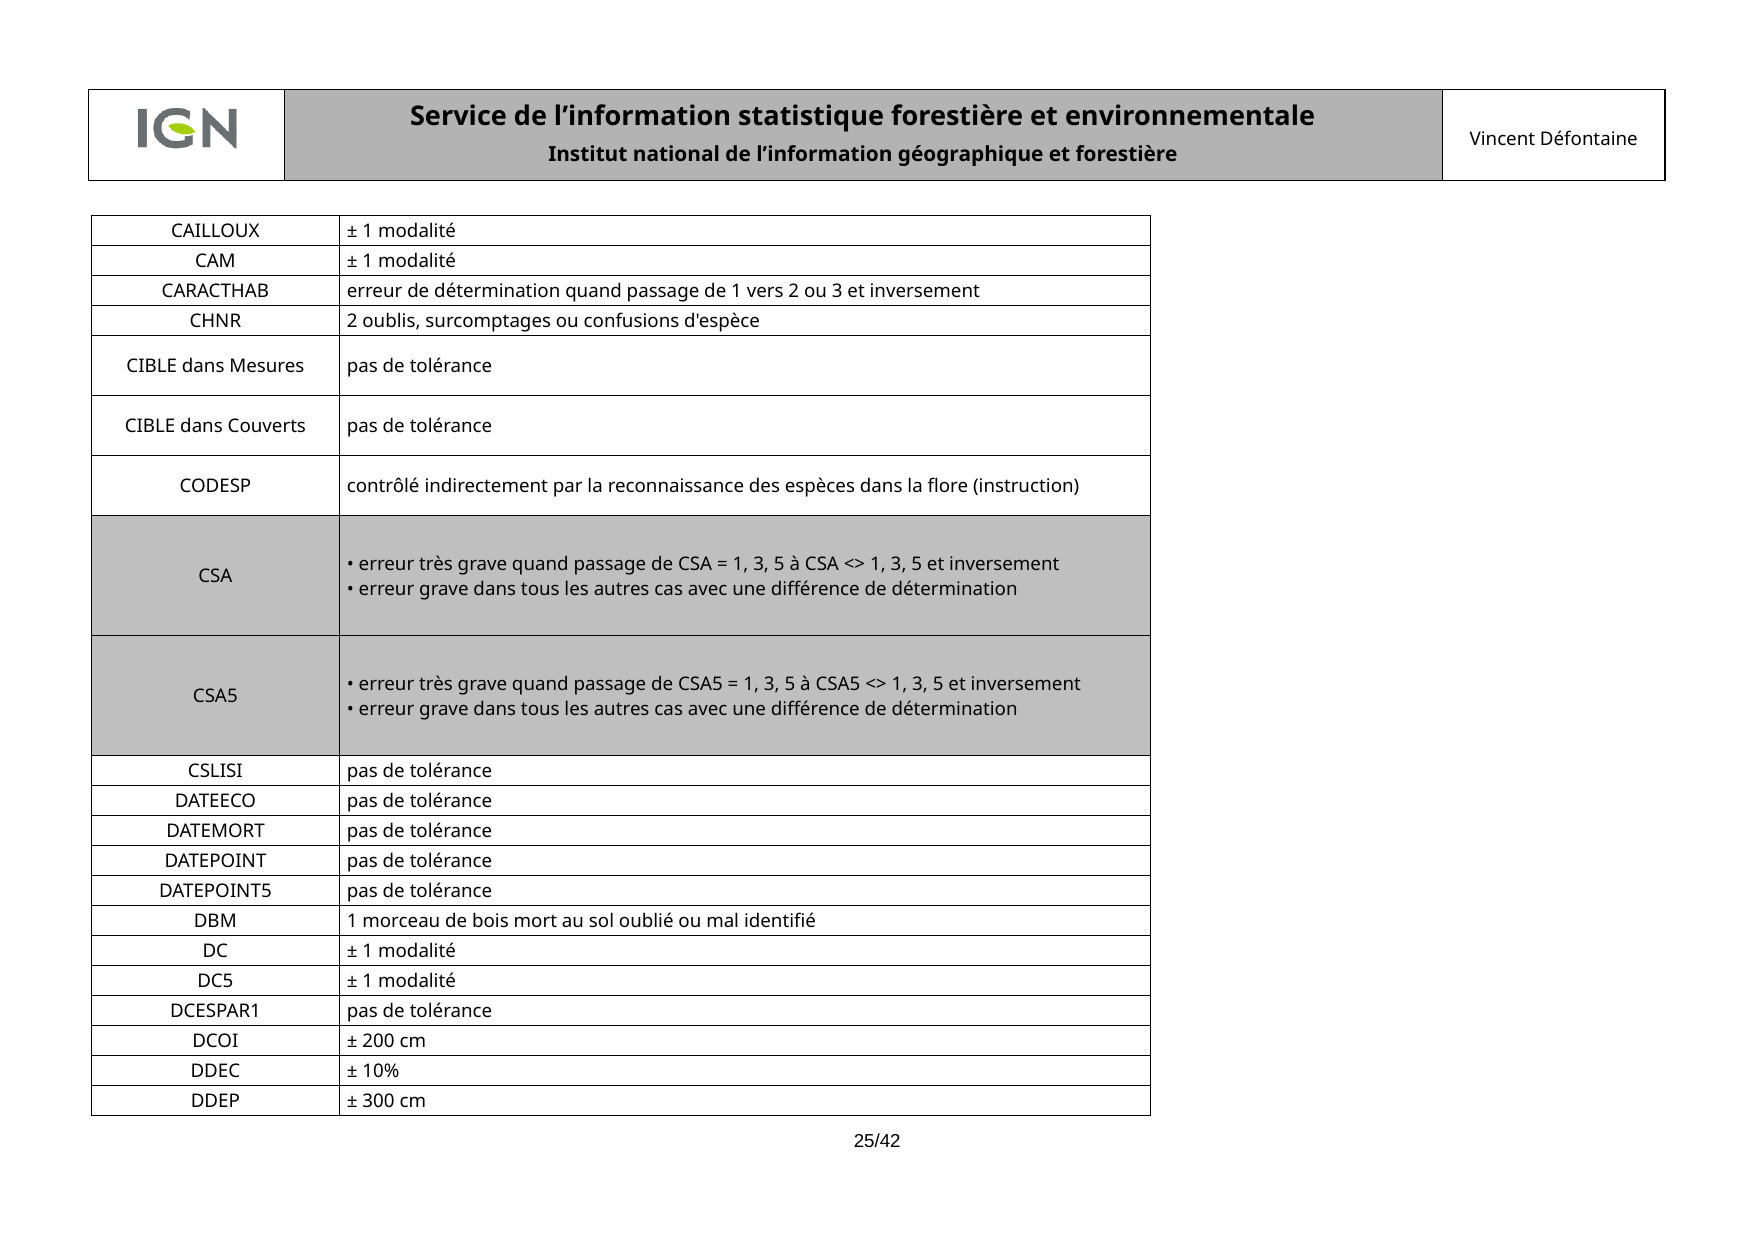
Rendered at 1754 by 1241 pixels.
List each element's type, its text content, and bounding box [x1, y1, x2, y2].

table_cell CIBLE dans Mesures [92, 336, 339, 395]
table_cell DC [92, 936, 339, 965]
table_cell 1 morceau de bois mort au sol oublié ou mal identifié [340, 906, 1150, 935]
table_cell CHNR [92, 306, 339, 335]
table_cell DDEP [92, 1086, 339, 1115]
table_cell • erreur très grave quand passage de CSA5 = 1, 3, 5 à CSA5 <> 1, 3, 5 et inversement • erreur grave dans tous les autres cas avec une différence de détermination [340, 636, 1150, 755]
table_cell DCOI [92, 1026, 339, 1055]
table_cell CSA [92, 516, 339, 635]
table_cell DATEECO [92, 786, 339, 815]
table_cell pas de tolérance [340, 396, 1150, 455]
table_cell CAM [92, 246, 339, 275]
table_cell DATEMORT [92, 816, 339, 845]
table_cell CAILLOUX [92, 216, 339, 245]
table_cell CIBLE dans Couverts [92, 396, 339, 455]
table_cell CSA5 [92, 636, 339, 755]
table_cell CODESP [92, 456, 339, 515]
table_cell DDEC [92, 1056, 339, 1085]
table_cell DCESPAR1 [92, 996, 339, 1025]
table_cell pas de tolérance [340, 336, 1150, 395]
picture [121, 94, 253, 162]
table_cell ± 300 cm [340, 1086, 1150, 1115]
table_cell CARACTHAB [92, 276, 339, 305]
table_cell ± 1 modalité [340, 936, 1150, 965]
table_cell pas de tolérance [340, 876, 1150, 905]
table_cell pas de tolérance [340, 786, 1150, 815]
table_cell ± 10% [340, 1056, 1150, 1085]
table_cell pas de tolérance [340, 816, 1150, 845]
table_cell pas de tolérance [340, 756, 1150, 785]
table_cell pas de tolérance [340, 996, 1150, 1025]
table_cell DC5 [92, 966, 339, 995]
table_cell contrôlé indirectement par la reconnaissance des espèces dans la flore (instruction) [340, 456, 1150, 515]
table_cell ± 200 cm [340, 1026, 1150, 1055]
table_cell • erreur très grave quand passage de CSA = 1, 3, 5 à CSA <> 1, 3, 5 et inversement • erreur grave dans tous les autres cas avec une différence de détermination [340, 516, 1150, 635]
table_cell ± 1 modalité [340, 966, 1150, 995]
table_cell DATEPOINT [92, 846, 339, 875]
table_cell CSLISI [92, 756, 339, 785]
table_cell DATEPOINT5 [92, 876, 339, 905]
table_cell 2 oublis, surcomptages ou confusions d'espèce [340, 306, 1150, 335]
table_cell ± 1 modalité [340, 246, 1150, 275]
table_cell DBM [92, 906, 339, 935]
table_cell ± 1 modalité [340, 216, 1150, 245]
table_cell erreur de détermination quand passage de 1 vers 2 ou 3 et inversement [340, 276, 1150, 305]
table_cell pas de tolérance [340, 846, 1150, 875]
